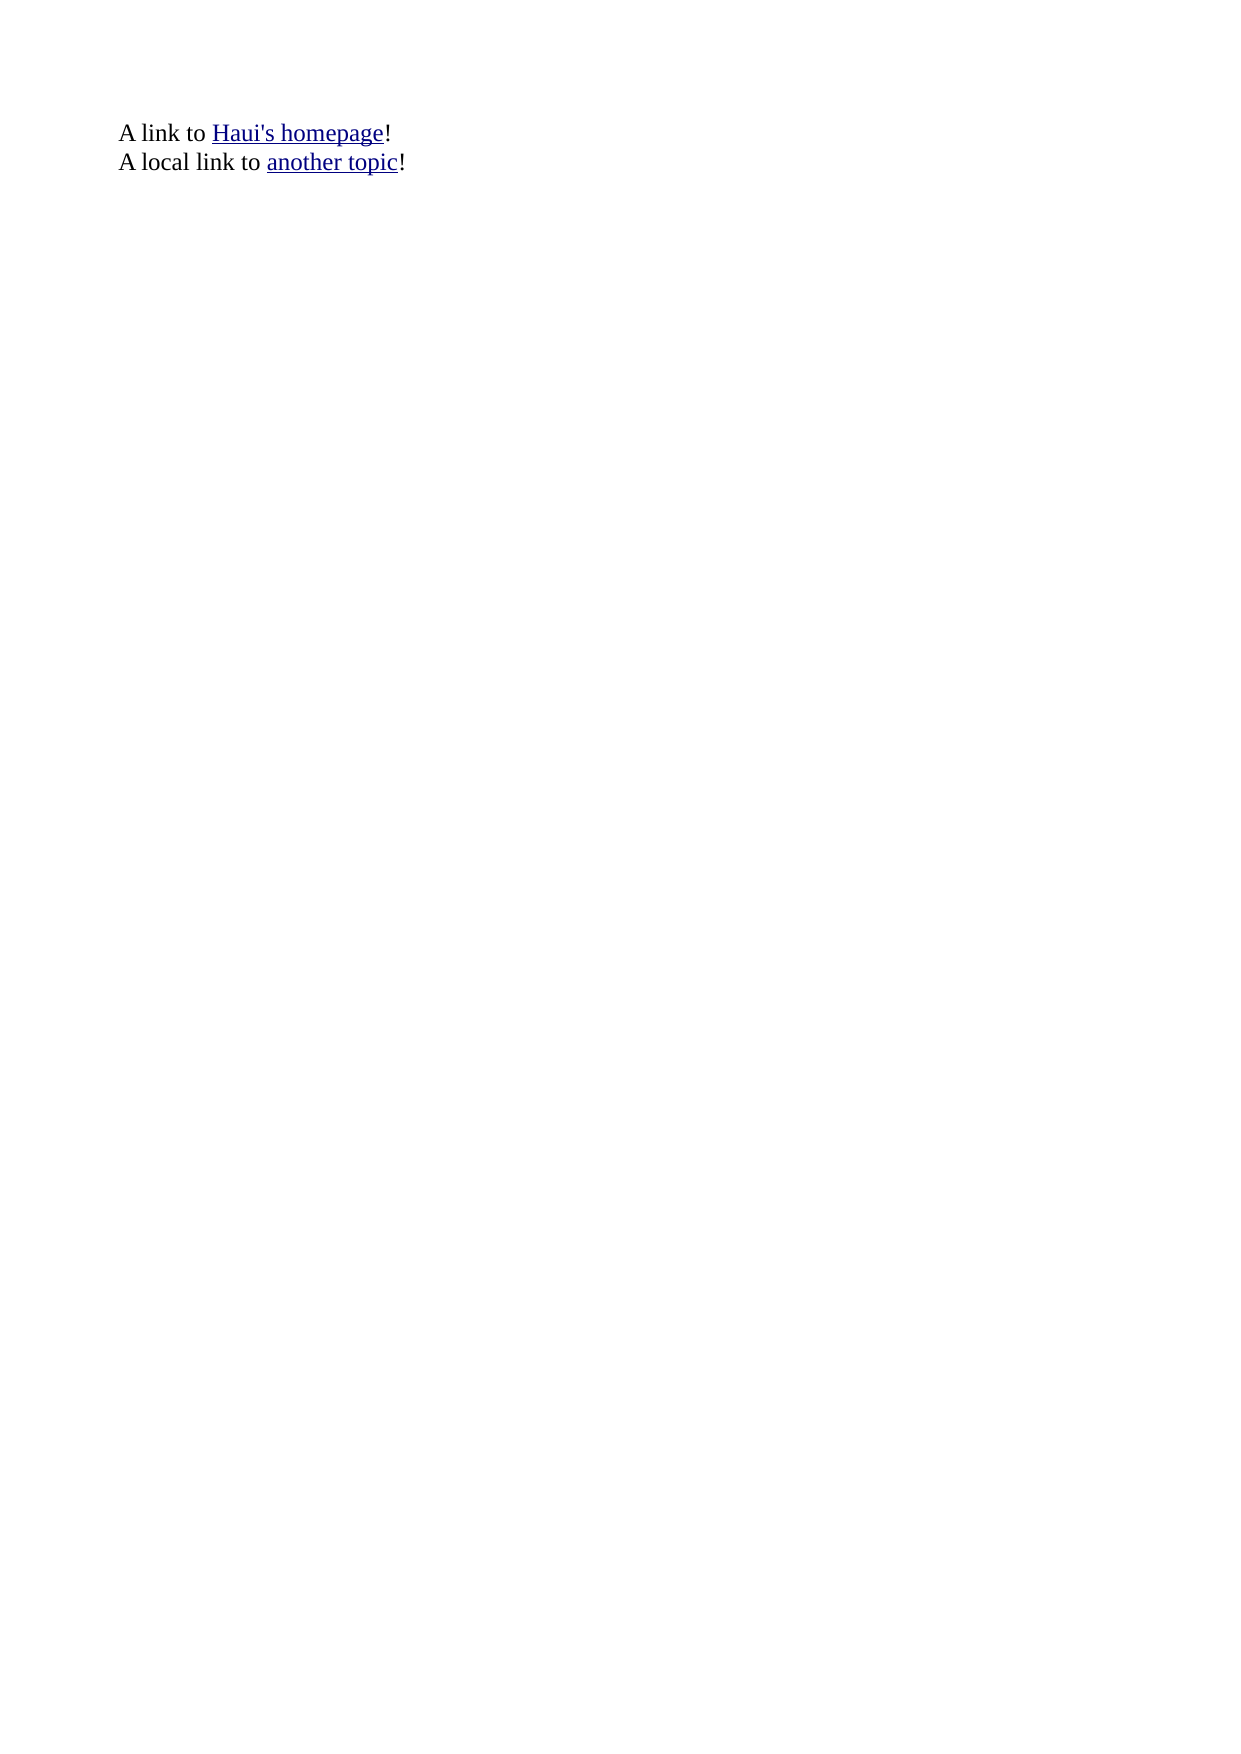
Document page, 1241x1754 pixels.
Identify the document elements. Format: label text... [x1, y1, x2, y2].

text A local link to another topic! [118, 147, 1122, 176]
text A link to Haui's homepage! [118, 118, 1122, 147]
